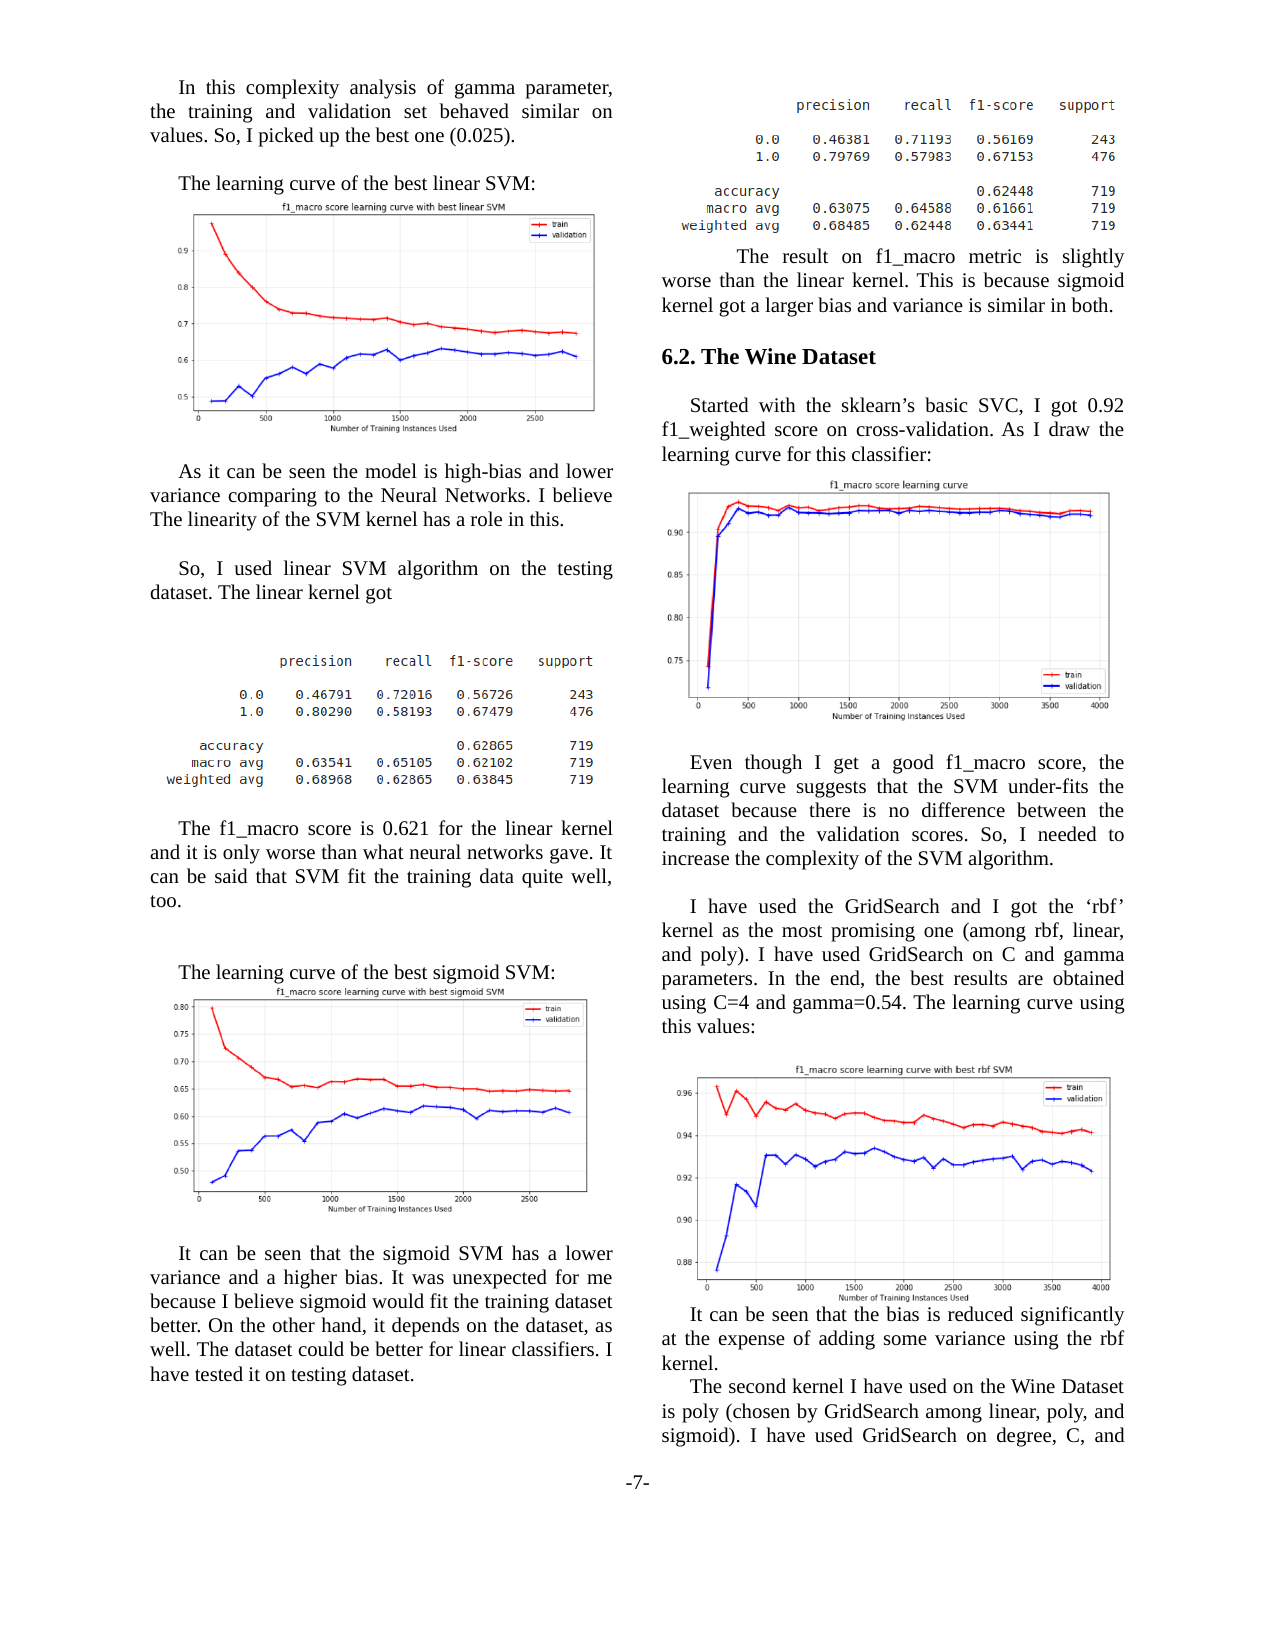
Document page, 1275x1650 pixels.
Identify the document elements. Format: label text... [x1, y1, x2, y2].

text In this complexity analysis of gamma parameter, the training and validation set behaved similar on values. So, I picked up the best one (0.025). [150, 75, 613, 147]
text The result on f1_macro metric is slightly worse than the linear kernel. This is because sigmoid kernel got a larger bias and variance is similar in both. [661, 75, 1125, 317]
text It can be seen that the bias is reduced significantly at the expense of adding some variance using the rbf kernel. [661, 1303, 1125, 1374]
text Even though I get a good f1_macro score, the learning curve suggests that the SVM under-fits the dataset because there is no difference between the training and the validation scores. So, I needed to increase the complexity of the SVM algorithm. [661, 750, 1125, 870]
subtitle 6.2. The Wine Dataset [661, 343, 1125, 369]
text It can be seen that the sigmoid SVM has a lower variance and a higher bias. It was unexpected for me because I believe sigmoid would fit the training dataset better. On the other hand, it depends on the dataset, as well. The dataset could be better for linear classifiers. I have tested it on testing dataset. [150, 1241, 613, 1386]
text The f1_macro score is 0.621 for the linear kernel and it is only worse than what neural networks gave. It can be said that SVM fit the training data quite well, too. [150, 816, 613, 912]
text The second kernel I have used on the Wine Dataset is poly (chosen by GridSearch among linear, poly, and sigmoid). I have used GridSearch on degree, C, and [661, 1374, 1125, 1447]
text As it can be seen the model is high-bias and lower variance comparing to the Neural Networks. I believe The linearity of the SVM kernel has a role in this. [150, 459, 613, 531]
text The learning curve of the best sigmoid SVM: [150, 960, 613, 984]
text So, I used linear SVM algorithm on the testing dataset. The linear kernel got [150, 556, 613, 604]
text The learning curve of the best linear SVM: [150, 171, 613, 195]
text I have used the GridSearch and I got the ‘rbf’ kernel as the most promising one (among rbf, linear, and poly). I have used GridSearch on C and gamma parameters. In the end, the best results are obtained using C=4 and gamma=0.54. The learning curve using this values: [661, 894, 1125, 1038]
text Started with the sklearn’s basic SVC, I got 0.92 f1_weighted score on cross-validation. As I draw the learning curve for this classifier: [661, 393, 1125, 466]
